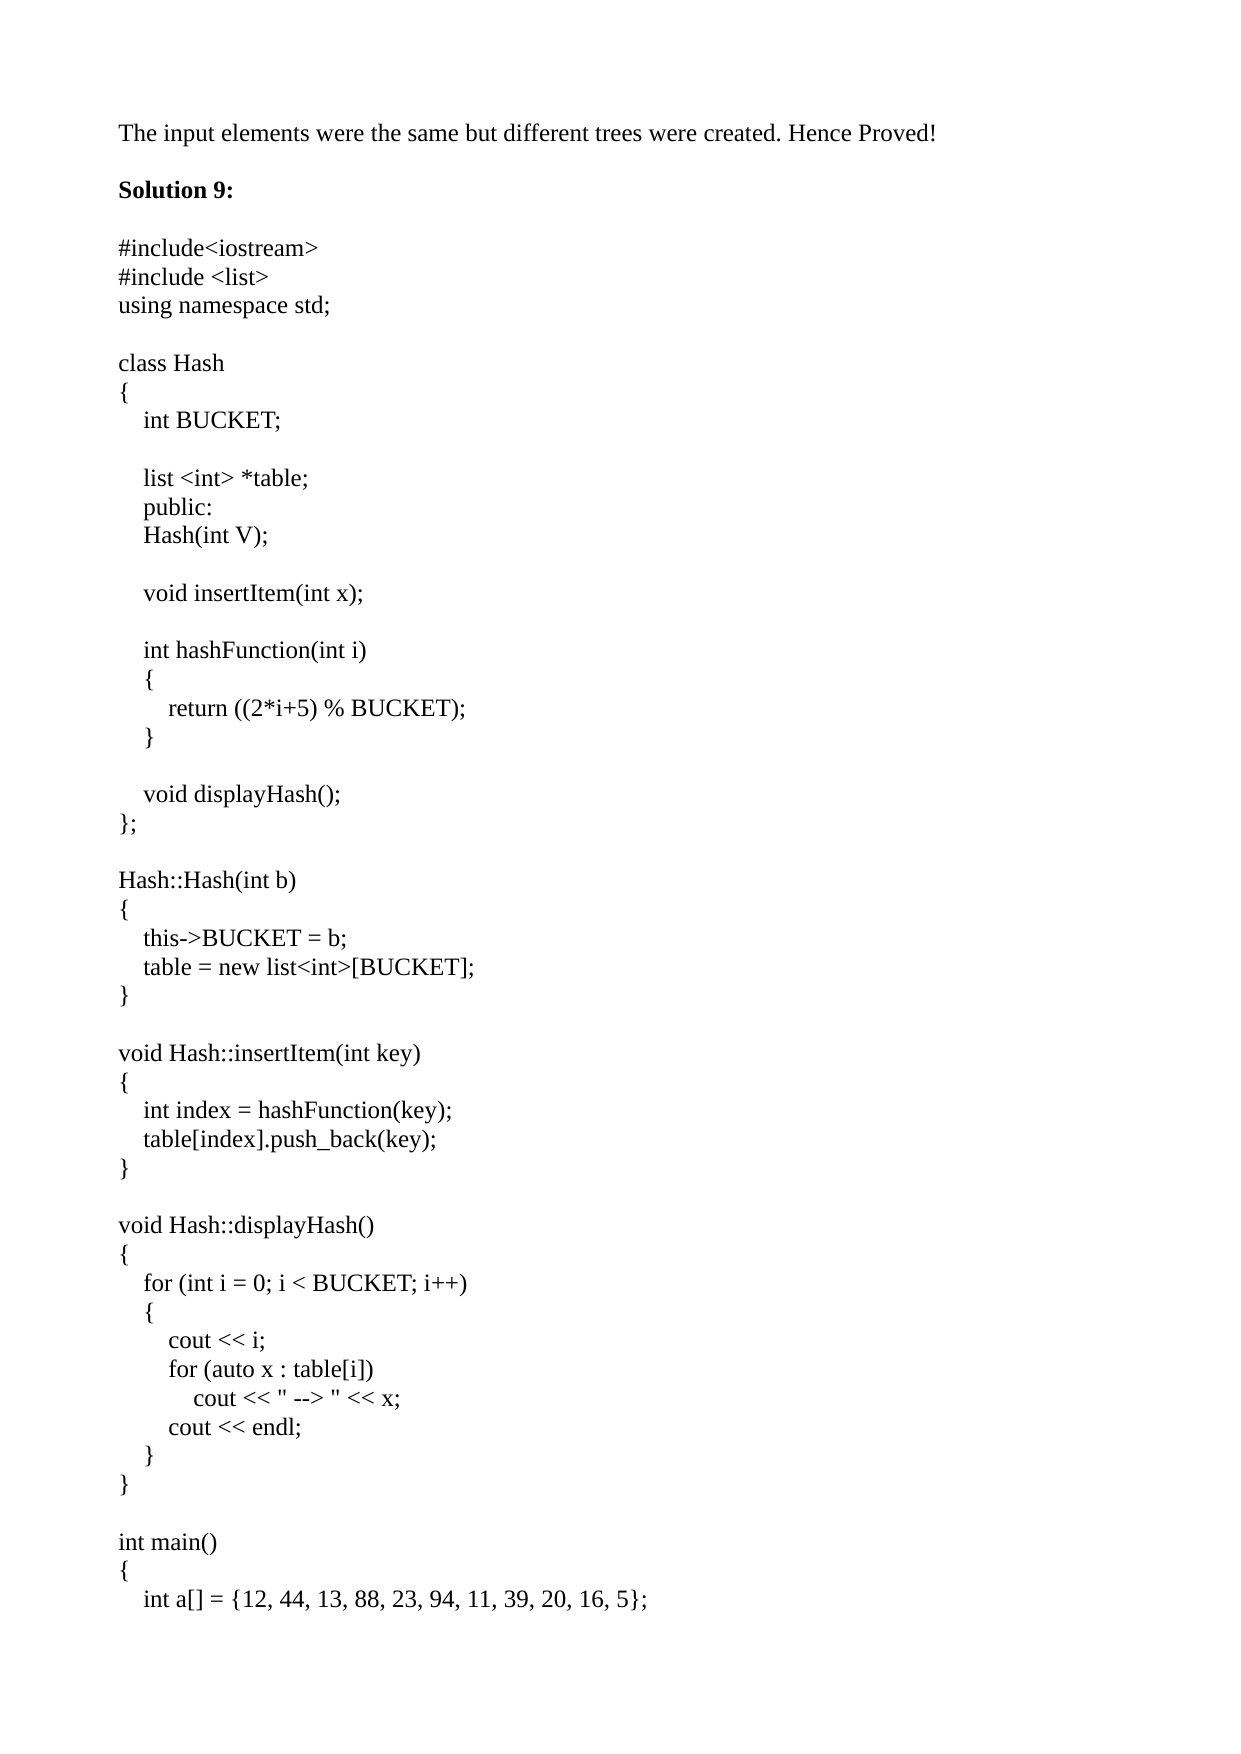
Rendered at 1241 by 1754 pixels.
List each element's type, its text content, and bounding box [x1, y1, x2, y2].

text void Hash::displayHash() [118, 1211, 1122, 1239]
text cout << i; [118, 1326, 1122, 1354]
text The input elements were the same but different trees were created. Hence Proved! [118, 118, 1122, 147]
text list <int> *table; [118, 463, 1122, 492]
text table = new list<int>[BUCKET]; [118, 952, 1122, 981]
text { [118, 1239, 1122, 1268]
text int main() [118, 1527, 1122, 1556]
text int BUCKET; [118, 406, 1122, 434]
text { [118, 1556, 1122, 1584]
text for (int i = 0; i < BUCKET; i++) [118, 1268, 1122, 1297]
text { [118, 664, 1122, 693]
text #include <list> [118, 262, 1122, 291]
text #include<iostream> [118, 233, 1122, 262]
text using namespace std; [118, 291, 1122, 319]
text } [118, 1441, 1122, 1469]
text int index = hashFunction(key); [118, 1096, 1122, 1124]
text void Hash::insertItem(int key) [118, 1038, 1122, 1067]
text void insertItem(int x); [118, 578, 1122, 607]
text { [118, 894, 1122, 923]
text { [118, 1067, 1122, 1096]
text public: [118, 492, 1122, 521]
text { [118, 377, 1122, 406]
text Hash::Hash(int b) [118, 866, 1122, 894]
text Solution 9: [118, 176, 1122, 204]
text } [118, 981, 1122, 1009]
text this->BUCKET = b; [118, 923, 1122, 952]
text return ((2*i+5) % BUCKET); [118, 693, 1122, 722]
text class Hash [118, 348, 1122, 377]
text }; [118, 808, 1122, 837]
text void displayHash(); [118, 779, 1122, 808]
text { [118, 1297, 1122, 1326]
text cout << endl; [118, 1412, 1122, 1441]
text } [118, 1153, 1122, 1182]
text for (auto x : table[i]) [118, 1354, 1122, 1383]
text int hashFunction(int i) [118, 636, 1122, 664]
text } [118, 1469, 1122, 1498]
text Hash(int V); [118, 521, 1122, 549]
text int a[] = {12, 44, 13, 88, 23, 94, 11, 39, 20, 16, 5}; [118, 1584, 1122, 1613]
text } [118, 722, 1122, 751]
text table[index].push_back(key); [118, 1124, 1122, 1153]
text cout << " --> " << x; [118, 1383, 1122, 1412]
